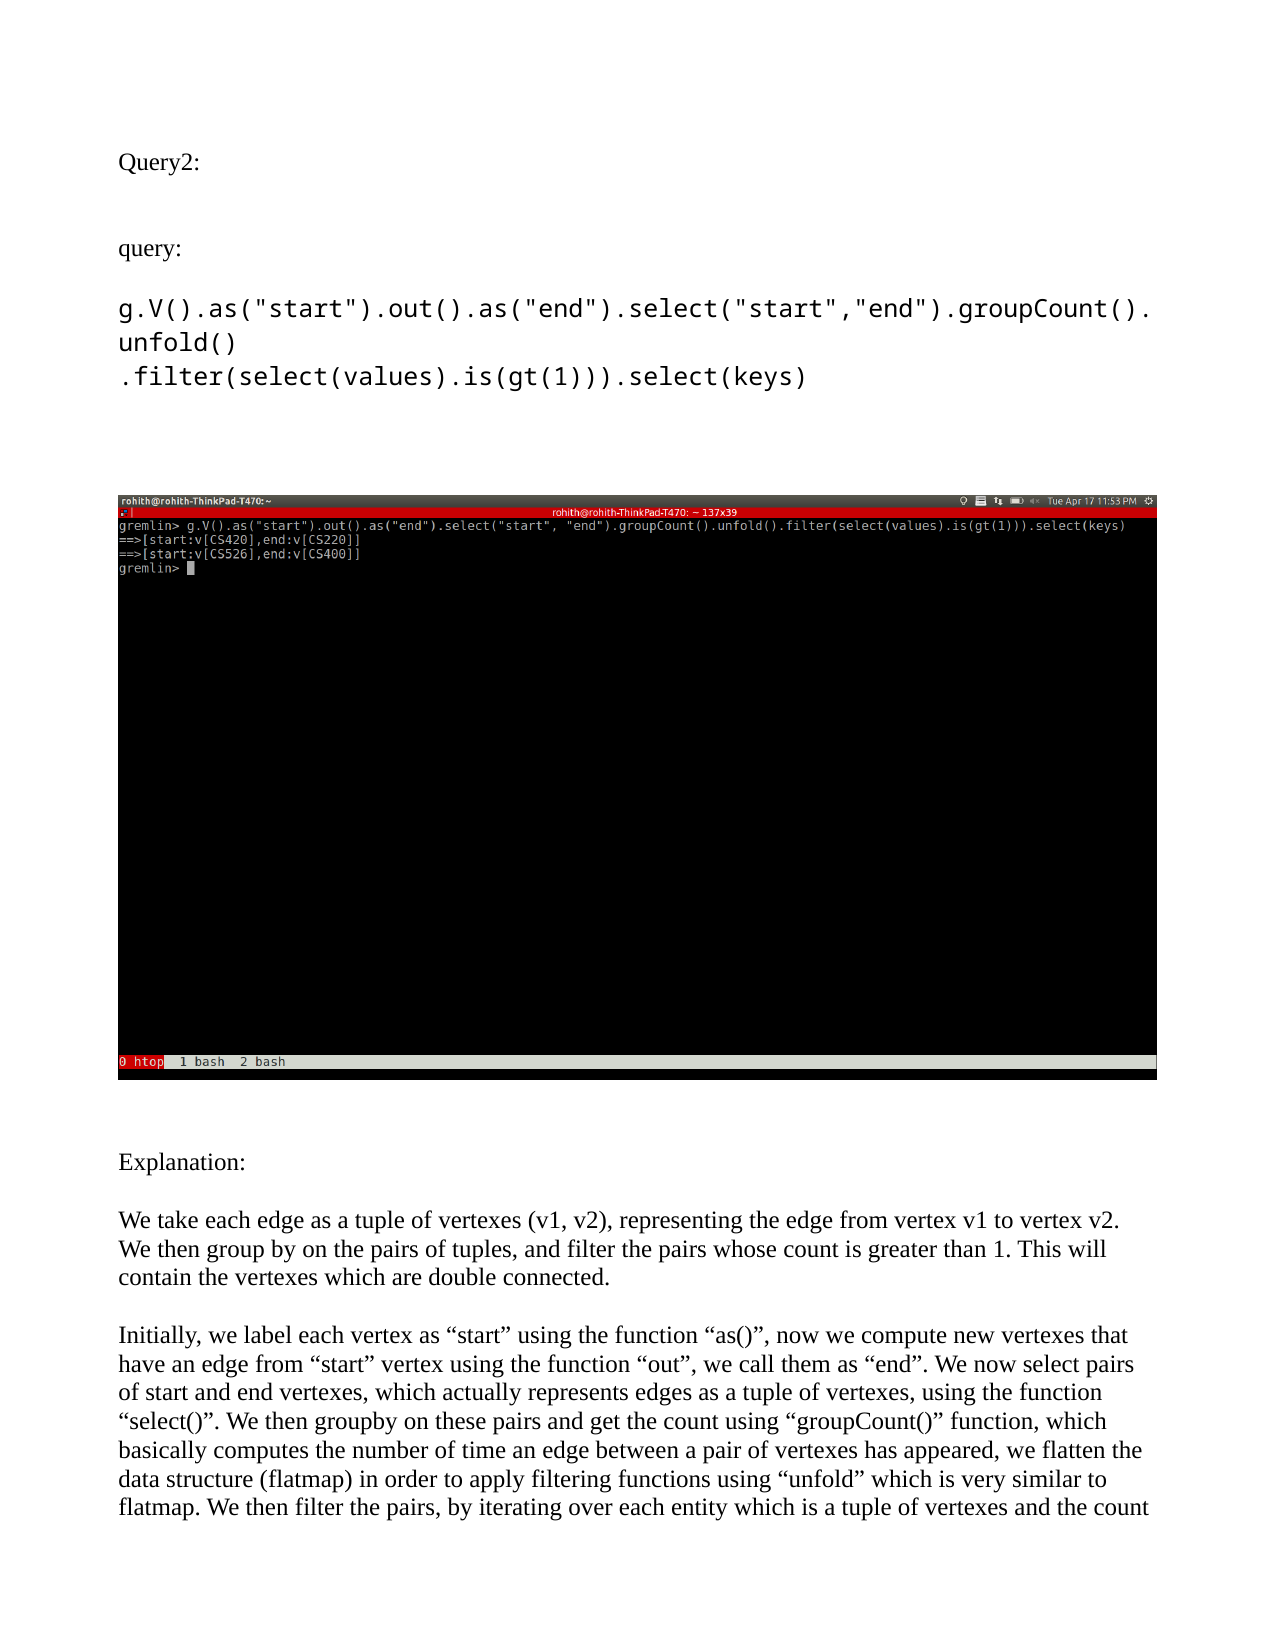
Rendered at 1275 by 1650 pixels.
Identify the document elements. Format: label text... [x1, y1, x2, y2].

text .filter(select(values).is(gt(1))).select(keys) [118, 359, 1157, 393]
text Explanation: [118, 1147, 1157, 1176]
picture [118, 495, 1157, 1080]
text We take each edge as a tuple of vertexes (v1, v2), representing the edge from vertex v1 to vertex v2. [118, 1205, 1157, 1234]
text query: [118, 233, 1157, 262]
text Query2: [118, 147, 1157, 176]
text g.V().as("start").out().as("end").select("start","end").groupCount().unfold() [118, 291, 1157, 359]
text Initially, we label each vertex as “start” using the function “as()”, now we compute new vertexes that have an edge from “start” vertex using the function “out”, we call them as “end”. We now select pairs of start and end vertexes, which actually represents edges as a tuple of vertexes, using the function “select()”. We then groupby on these pairs and get the count using “groupCount()” function, which basically computes the number of time an edge between a pair of vertexes has appeared, we flatten the data structure (flatmap) in order to apply filtering functions using “unfold” which is very similar to flatmap. We then filter the pairs, by iterating over each entity which is a tuple of vertexes and the count [118, 1320, 1157, 1521]
text We then group by on the pairs of tuples, and filter the pairs whose count is greater than 1. This will contain the vertexes which are double connected. [118, 1234, 1157, 1291]
